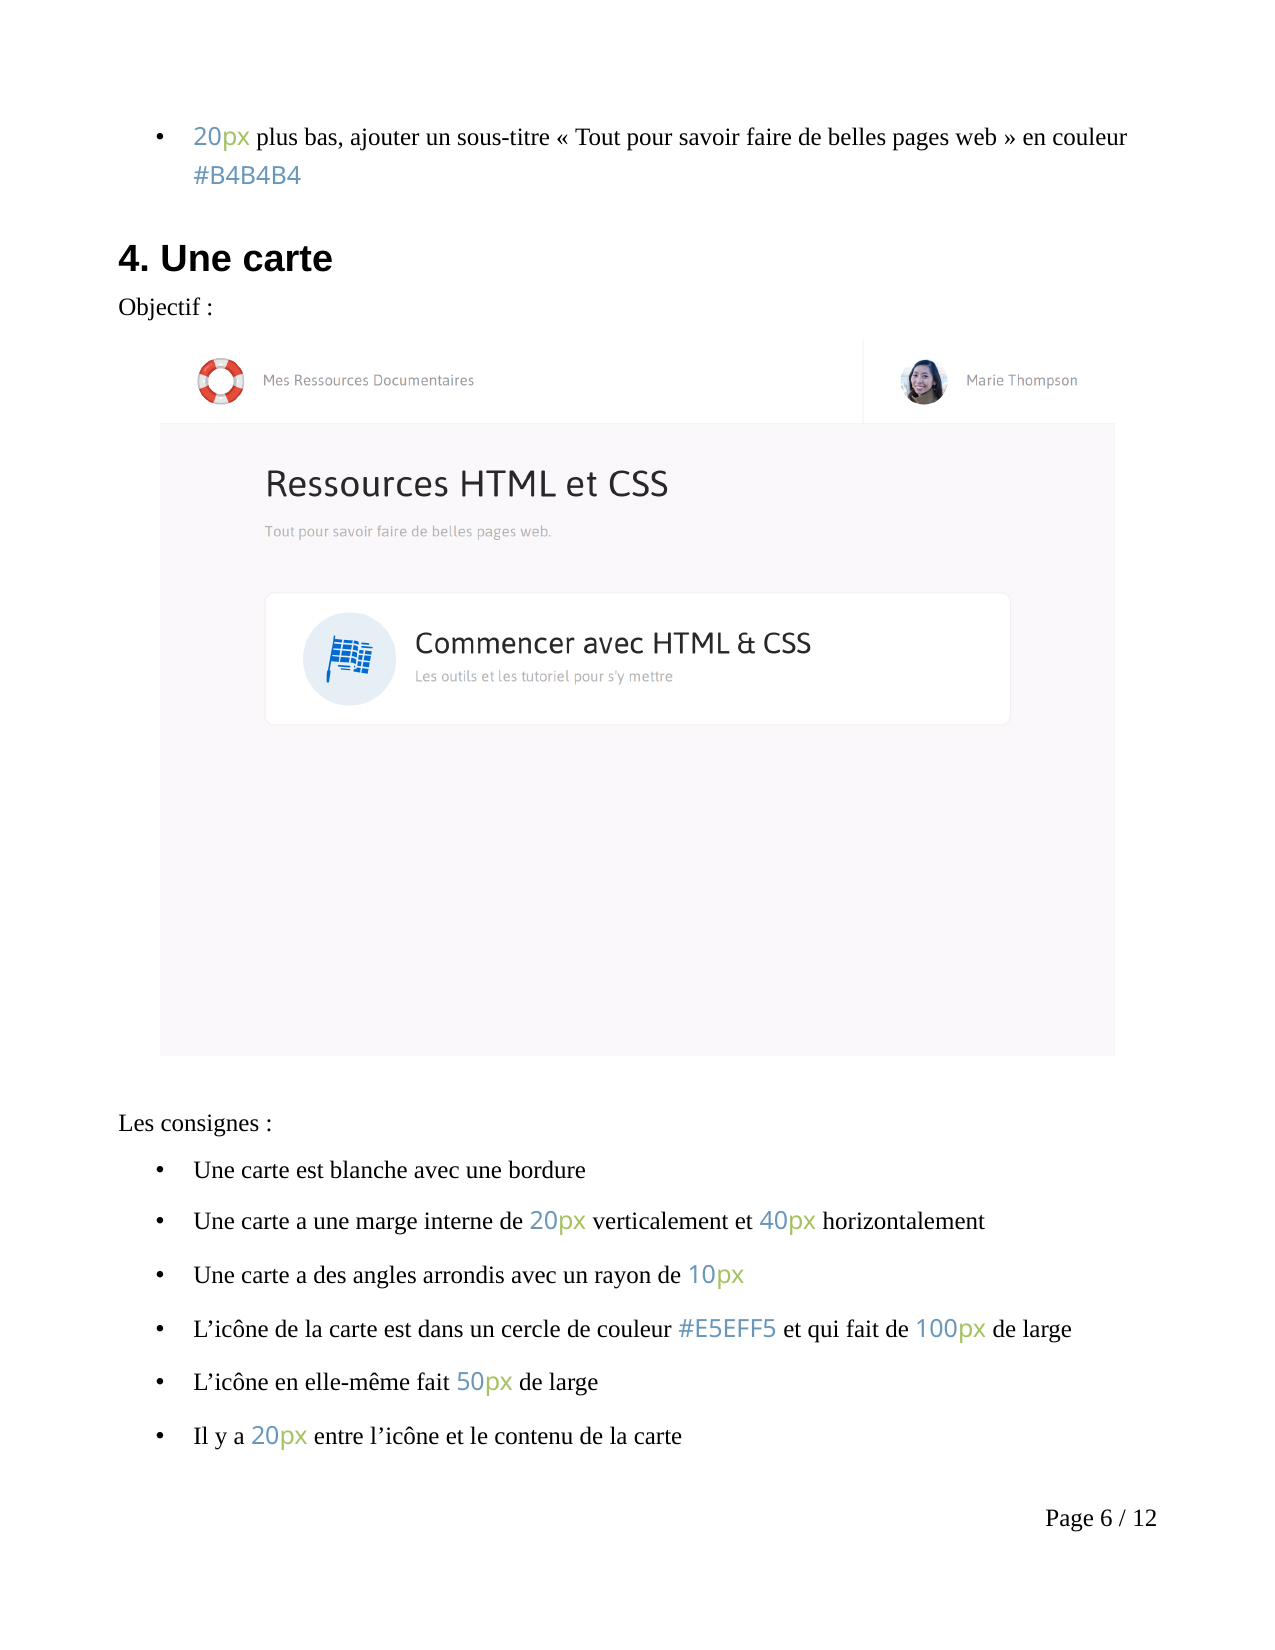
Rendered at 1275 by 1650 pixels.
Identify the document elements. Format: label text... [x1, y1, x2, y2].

list L’icône de la carte est dans un cercle de couleur #E5EFF5 et qui fait de 100px de large [156, 1310, 1157, 1344]
list Il y a 20px entre l’icône et le contenu de la carte [156, 1418, 1157, 1452]
text Les consignes : [118, 1108, 1157, 1136]
list 20px plus bas, ajouter un sous-titre « Tout pour savoir faire de belles pages web » en couleur #B4B4B4 [156, 118, 1157, 191]
picture [160, 339, 1115, 1056]
list L’icône en elle-même fait 50px de large [156, 1364, 1157, 1398]
list Une carte a des angles arrondis avec un rayon de 10px [156, 1257, 1157, 1291]
list Une carte a une marge interne de 20px verticalement et 40px horizontalement [156, 1203, 1157, 1237]
subtitle 4. Une carte [118, 236, 1157, 280]
list Une carte est blanche avec une bordure [156, 1155, 1157, 1184]
text Objectif : [118, 292, 1157, 321]
